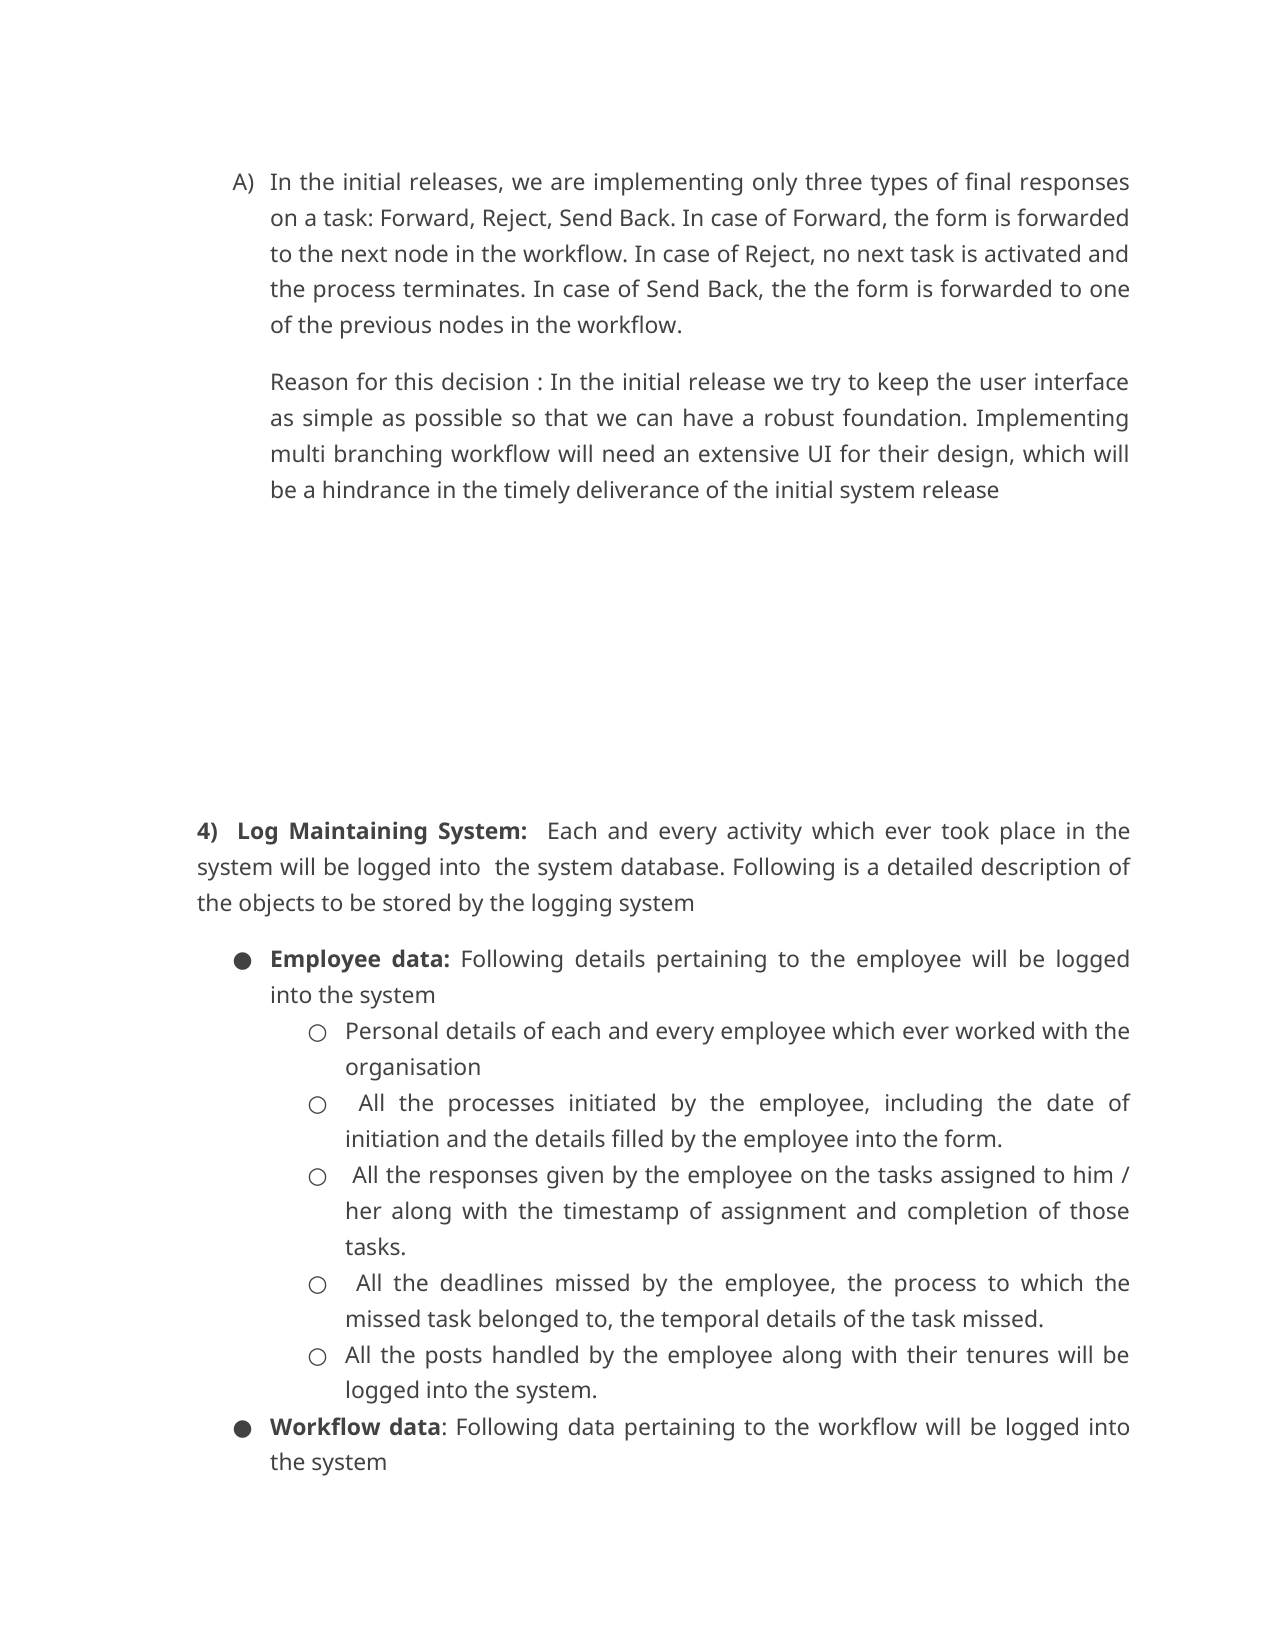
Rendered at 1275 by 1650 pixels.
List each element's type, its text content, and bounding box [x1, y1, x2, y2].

text 4) Log Maintaining System: Each and every activity which ever took place in the system will be logged into the system database. Following is a detailed description of the objects to be stored by the logging system [197, 814, 1131, 918]
list All the posts handled by the employee along with their tenures will be logged into the system. [307, 1338, 1131, 1406]
list In the initial releases, we are implementing only three types of final responses on a task: Forward, Reject, Send Back. In case of Forward, the form is forwarded to the next node in the workflow. In case of Reject, no next task is activated and the process terminates. In case of Send Back, the the form is forwarded to one of the previous nodes in the workflow. [232, 166, 1131, 341]
list Workflow data: Following data pertaining to the workflow will be logged into the system [232, 1410, 1131, 1478]
list All the deadlines missed by the employee, the process to which the missed task belonged to, the temporal details of the task missed. [307, 1267, 1131, 1334]
list All the processes initiated by the employee, including the date of initiation and the details filled by the employee into the form. [307, 1087, 1131, 1154]
text Reason for this decision : In the initial release we try to keep the user interface as simple as possible so that we can have a robust foundation. Implementing multi branching workflow will need an extensive UI for their design, which will be a hindrance in the timely deliverance of the initial system release [270, 366, 1131, 505]
list All the responses given by the employee on the tasks assigned to him / her along with the timestamp of assignment and completion of those tasks. [307, 1159, 1131, 1262]
list Personal details of each and every employee which ever worked with the organisation [307, 1015, 1131, 1082]
list Employee data: Following details pertaining to the employee will be logged into the system [232, 943, 1131, 1010]
